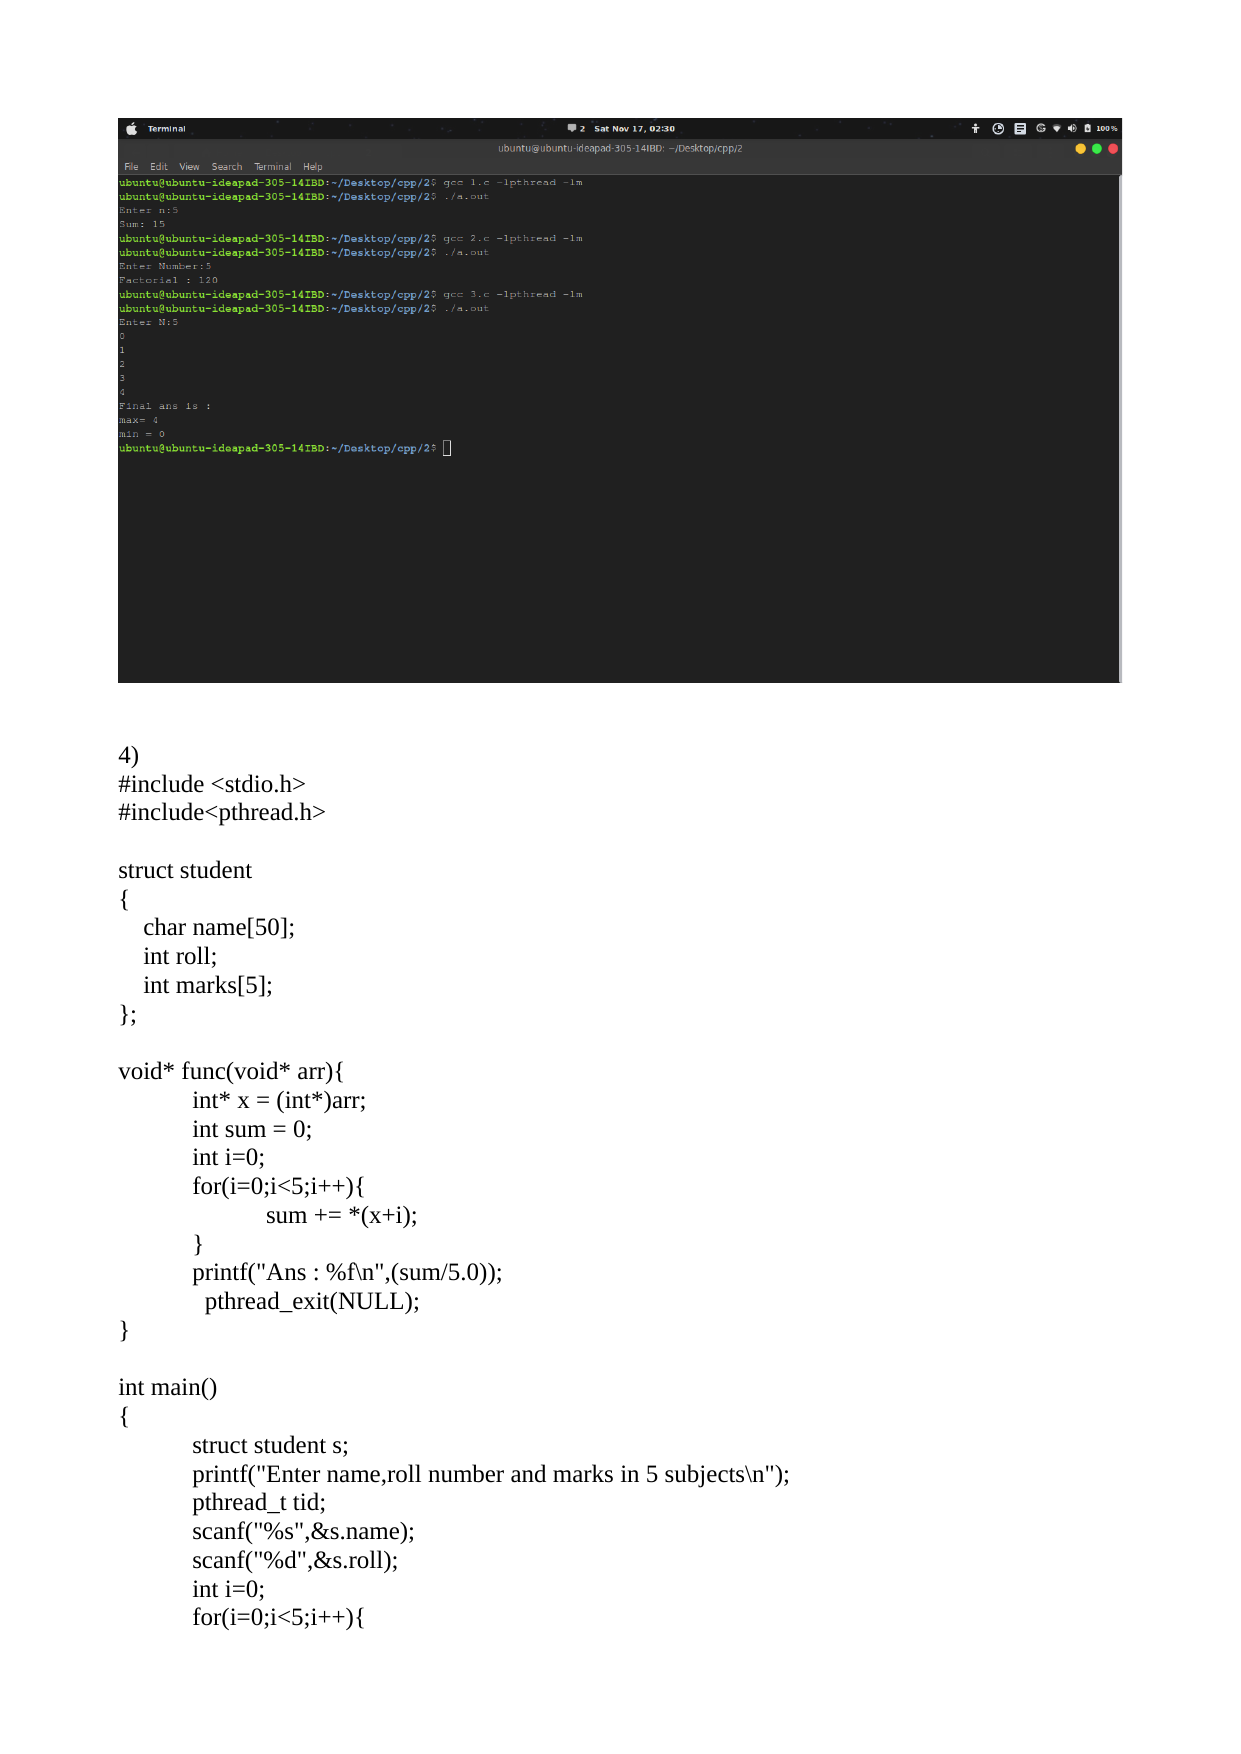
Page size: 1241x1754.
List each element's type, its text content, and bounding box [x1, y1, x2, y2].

text pthread_exit(NULL); [118, 1286, 1122, 1315]
text int main() [118, 1372, 1122, 1401]
text int i=0; [118, 1142, 1122, 1171]
text scanf("%d",&s.roll); [118, 1545, 1122, 1574]
text int marks[5]; [118, 970, 1122, 999]
text 4) [118, 740, 1122, 769]
picture [118, 118, 1123, 683]
text } [118, 1229, 1122, 1257]
text sum += *(x+i); [118, 1200, 1122, 1229]
text printf("Enter name,roll number and marks in 5 subjects\n"); [118, 1459, 1122, 1487]
text int sum = 0; [118, 1114, 1122, 1142]
text struct student [118, 855, 1122, 884]
text { [118, 884, 1122, 912]
text pthread_t tid; [118, 1487, 1122, 1516]
text }; [118, 999, 1122, 1027]
text #include <stdio.h> [118, 769, 1122, 797]
text scanf("%s",&s.name); [118, 1516, 1122, 1545]
text int i=0; [118, 1574, 1122, 1602]
text for(i=0;i<5;i++){ [118, 1602, 1122, 1631]
text char name[50]; [118, 912, 1122, 941]
text for(i=0;i<5;i++){ [118, 1171, 1122, 1200]
text void* func(void* arr){ [118, 1056, 1122, 1085]
text int* x = (int*)arr; [118, 1085, 1122, 1114]
text struct student s; [118, 1430, 1122, 1459]
text } [118, 1315, 1122, 1344]
text #include<pthread.h> [118, 797, 1122, 826]
text int roll; [118, 941, 1122, 970]
text { [118, 1401, 1122, 1430]
text printf("Ans : %f\n",(sum/5.0)); [118, 1257, 1122, 1286]
